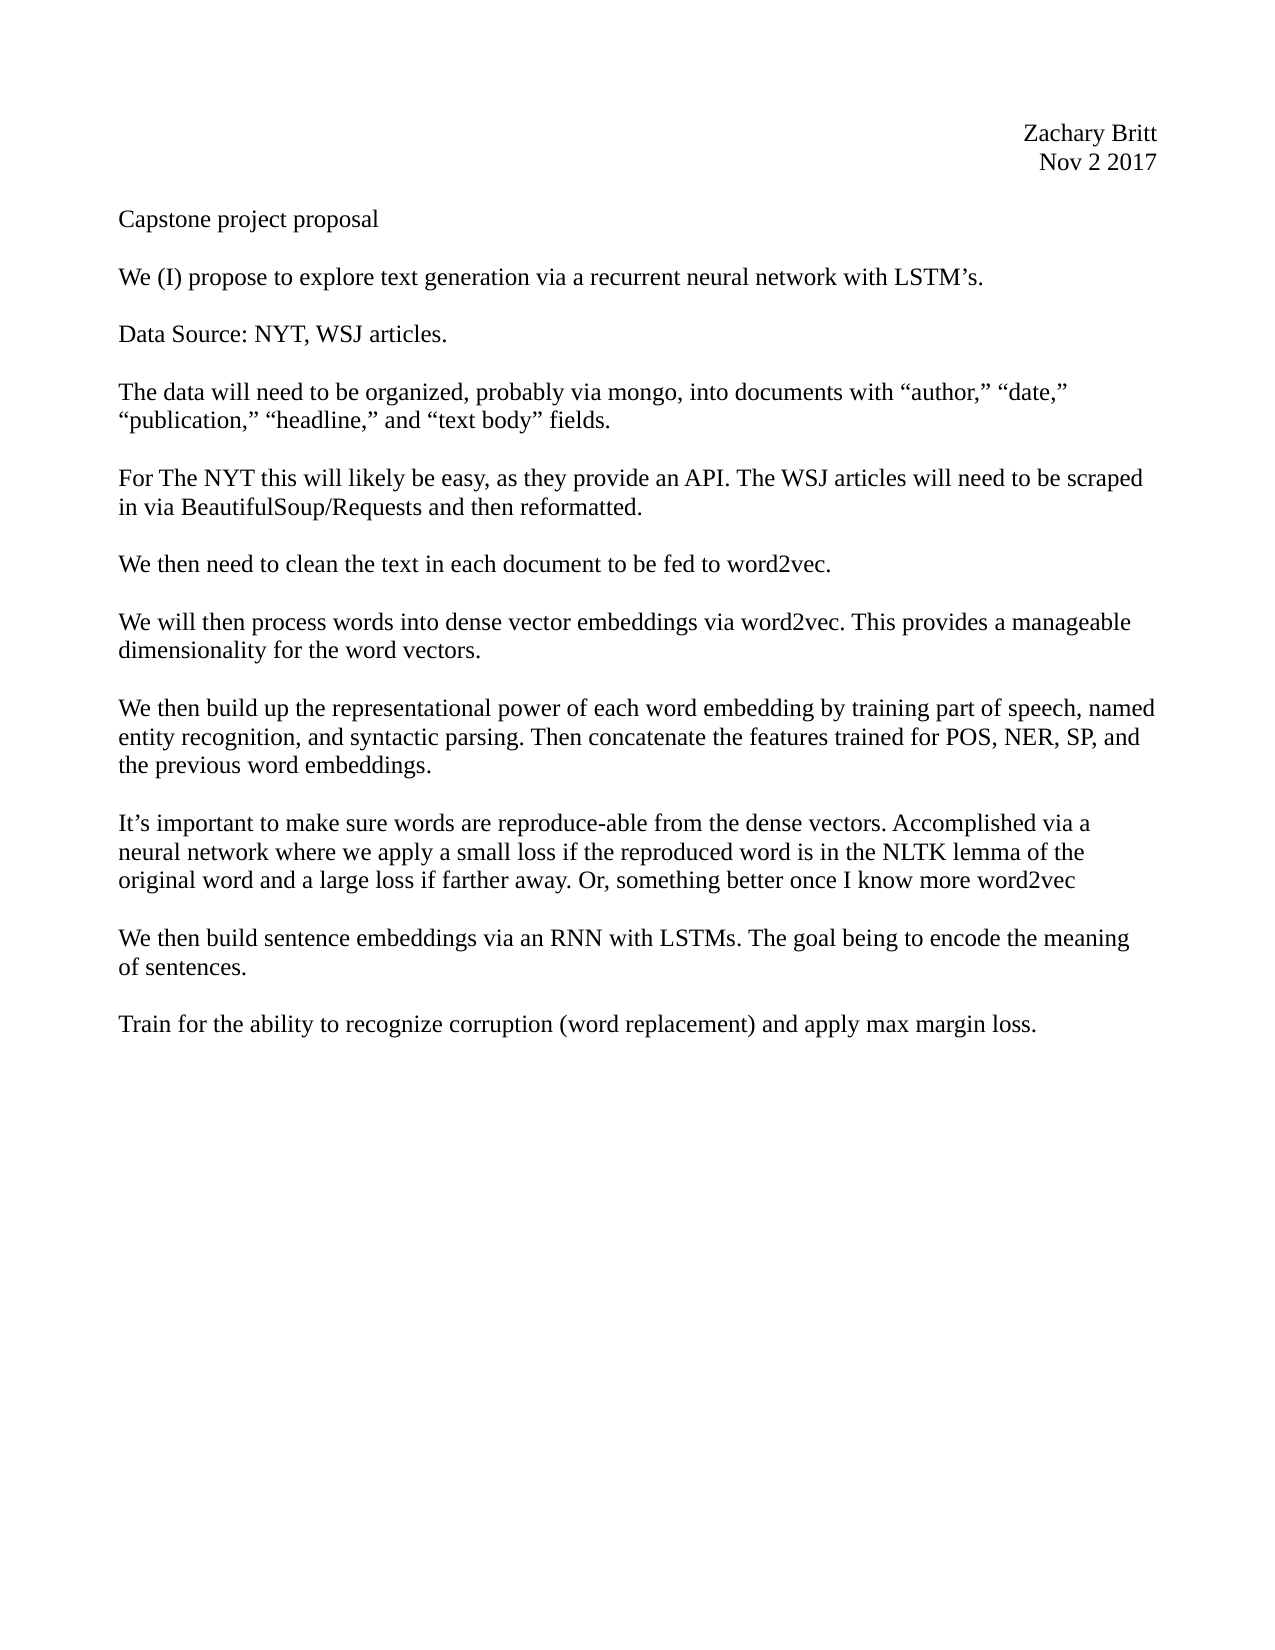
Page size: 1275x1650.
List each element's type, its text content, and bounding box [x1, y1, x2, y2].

text We then need to clean the text in each document to be fed to word2vec. [118, 549, 1157, 578]
text We then build up the representational power of each word embedding by training part of speech, named entity recognition, and syntactic parsing. Then concatenate the features trained for POS, NER, SP, and the previous word embeddings. [118, 693, 1157, 779]
text Capstone project proposal [118, 204, 1157, 233]
text We will then process words into dense vector embeddings via word2vec. This provides a manageable dimensionality for the word vectors. [118, 607, 1157, 664]
text We then build sentence embeddings via an RNN with LSTMs. The goal being to encode the meaning of sentences. [118, 923, 1157, 981]
text Data Source: NYT, WSJ articles. [118, 319, 1157, 348]
text Zachary Britt [118, 118, 1157, 147]
text It’s important to make sure words are reproduce-able from the dense vectors. Accomplished via a neural network where we apply a small loss if the reproduced word is in the NLTK lemma of the original word and a large loss if farther away. Or, something better once I know more word2vec [118, 808, 1157, 894]
text Train for the ability to recognize corruption (word replacement) and apply max margin loss. [118, 1009, 1157, 1038]
text We (I) propose to explore text generation via a recurrent neural network with LSTM’s. [118, 262, 1157, 291]
text For The NYT this will likely be easy, as they provide an API. The WSJ articles will need to be scraped in via BeautifulSoup/Requests and then reformatted. [118, 463, 1157, 521]
text Nov 2 2017 [118, 147, 1157, 176]
text The data will need to be organized, probably via mongo, into documents with “author,” “date,” “publication,” “headline,” and “text body” fields. [118, 377, 1157, 434]
